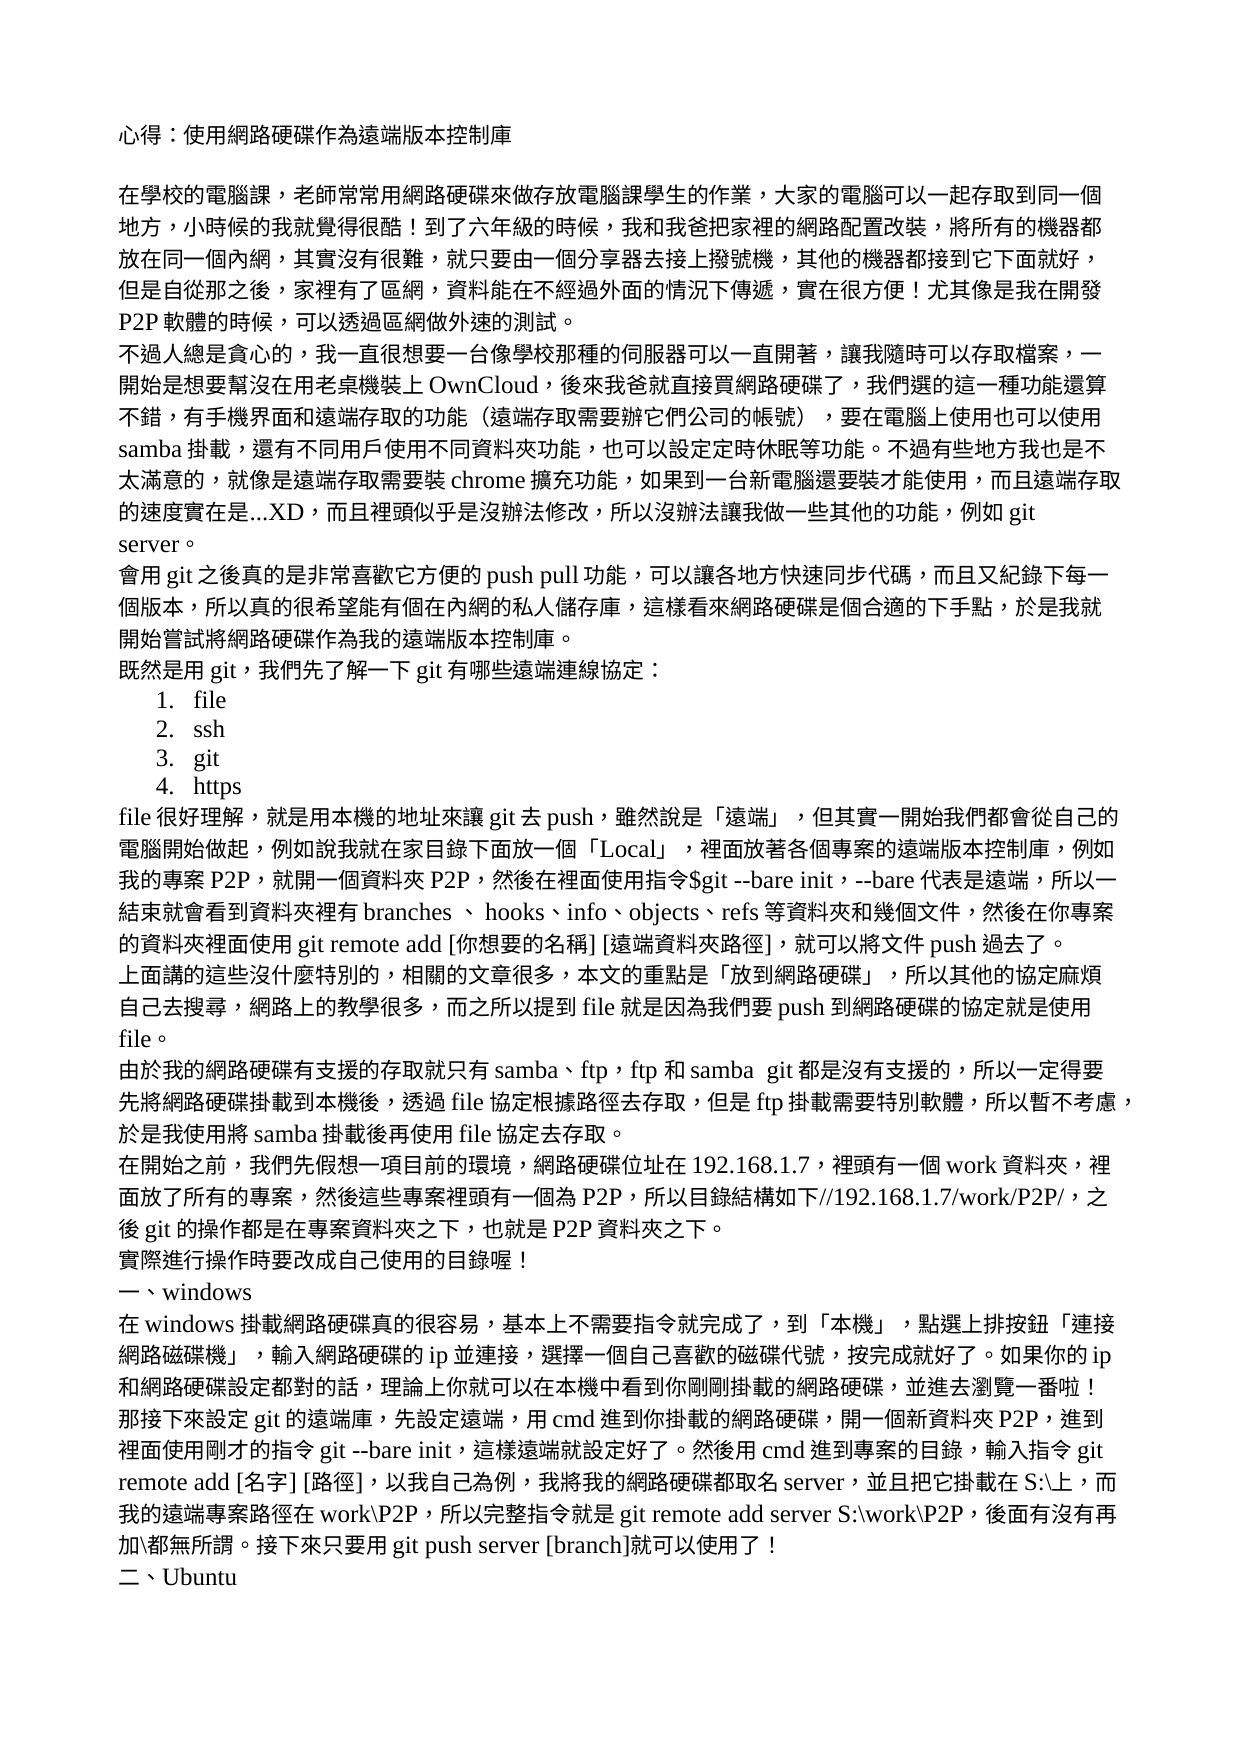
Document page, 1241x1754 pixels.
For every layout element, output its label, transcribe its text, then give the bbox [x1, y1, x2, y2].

text 不過人總是貪心的，我一直很想要一台像學校那種的伺服器可以一直開著，讓我隨時可以存取檔案，一開始是想要幫沒在用老桌機裝上OwnCloud，後來我爸就直接買網路硬碟了，我們選的這一種功能還算不錯，有手機界面和遠端存取的功能（遠端存取需要辦它們公司的帳號），要在電腦上使用也可以使用samba掛載，還有不同用戶使用不同資料夾功能，也可以設定定時休眠等功能。不過有些地方我也是不太滿意的，就像是遠端存取需要裝chrome擴充功能，如果到一台新電腦還要裝才能使用，而且遠端存取的速度實在是...XD，而且裡頭似乎是沒辦法修改，所以沒辦法讓我做一些其他的功能，例如git server。 [118, 337, 1122, 558]
text 一、windows [118, 1275, 1122, 1307]
text file很好理解，就是用本機的地址來讓git去push，雖然說是「遠端」，但其實一開始我們都會從自己的電腦開始做起，例如說我就在家目錄下面放一個「Local」，裡面放著各個專案的遠端版本控制庫，例如我的專案P2P，就開一個資料夾P2P，然後在裡面使用指令$git --bare init，--bare代表是遠端，所以一結束就會看到資料夾裡有branches 、 hooks、info、objects、refs等資料夾和幾個文件，然後在你專案的資料夾裡面使用git remote add [你想要的名稱] [遠端資料夾路徑]，就可以將文件push過去了。 [118, 800, 1122, 958]
text 由於我的網路硬碟有支援的存取就只有samba、ftp，ftp 和samba git都是沒有支援的，所以一定得要先將網路硬碟掛載到本機後，透過file協定根據路徑去存取，但是ftp掛載需要特別軟體，所以暫不考慮，於是我使用將samba掛載後再使用file協定去存取。 [118, 1053, 1122, 1148]
text 在開始之前，我們先假想一項目前的環境，網路硬碟位址在192.168.1.7，裡頭有一個work資料夾，裡面放了所有的專案，然後這些專案裡頭有一個為P2P，所以目錄結構如下//192.168.1.7/work/P2P/，之後git的操作都是在專案資料夾之下，也就是P2P資料夾之下。 [118, 1148, 1122, 1243]
list https [156, 771, 1122, 800]
list git [156, 743, 1122, 771]
text 在學校的電腦課，老師常常用網路硬碟來做存放電腦課學生的作業，大家的電腦可以一起存取到同一個地方，小時候的我就覺得很酷！到了六年級的時候，我和我爸把家裡的網路配置改裝，將所有的機器都放在同一個內網，其實沒有很難，就只要由一個分享器去接上撥號機，其他的機器都接到它下面就好，但是自從那之後，家裡有了區網，資料能在不經過外面的情況下傳遞，實在很方便！尤其像是我在開發P2P軟體的時候，可以透過區網做外速的測試。 [118, 178, 1122, 337]
text 心得：使用網路硬碟作為遠端版本控制庫 [118, 118, 1122, 150]
text 那接下來設定git的遠端庫，先設定遠端，用cmd進到你掛載的網路硬碟，開一個新資料夾P2P，進到裡面使用剛才的指令git --bare init，這樣遠端就設定好了。然後用cmd進到專案的目錄，輸入指令git remote add [名字] [路徑]，以我自己為例，我將我的網路硬碟都取名server，並且把它掛載在S:\上，而我的遠端專案路徑在work\P2P，所以完整指令就是git remote add server S:\work\P2P，後面有沒有再加\都無所謂。接下來只要用git push server [branch]就可以使用了！ [118, 1402, 1122, 1560]
text 會用git之後真的是非常喜歡它方便的push pull功能，可以讓各地方快速同步代碼，而且又紀錄下每一個版本，所以真的很希望能有個在內網的私人儲存庫，這樣看來網路硬碟是個合適的下手點，於是我就開始嘗試將網路硬碟作為我的遠端版本控制庫。 [118, 558, 1122, 653]
list file [156, 685, 1122, 714]
text 既然是用git，我們先了解一下git有哪些遠端連線協定： [118, 653, 1122, 685]
list ssh [156, 714, 1122, 743]
text 實際進行操作時要改成自己使用的目錄喔！ [118, 1243, 1122, 1275]
text 二、Ubuntu [118, 1560, 1122, 1592]
text 上面講的這些沒什麼特別的，相關的文章很多，本文的重點是「放到網路硬碟」，所以其他的協定麻煩自己去搜尋，網路上的教學很多，而之所以提到file就是因為我們要push到網路硬碟的協定就是使用file。 [118, 958, 1122, 1053]
text 在windows掛載網路硬碟真的很容易，基本上不需要指令就完成了，到「本機」，點選上排按鈕「連接網路磁碟機」，輸入網路硬碟的ip並連接，選擇一個自己喜歡的磁碟代號，按完成就好了。如果你的ip和網路硬碟設定都對的話，理論上你就可以在本機中看到你剛剛掛載的網路硬碟，並進去瀏覽一番啦！ [118, 1307, 1122, 1402]
